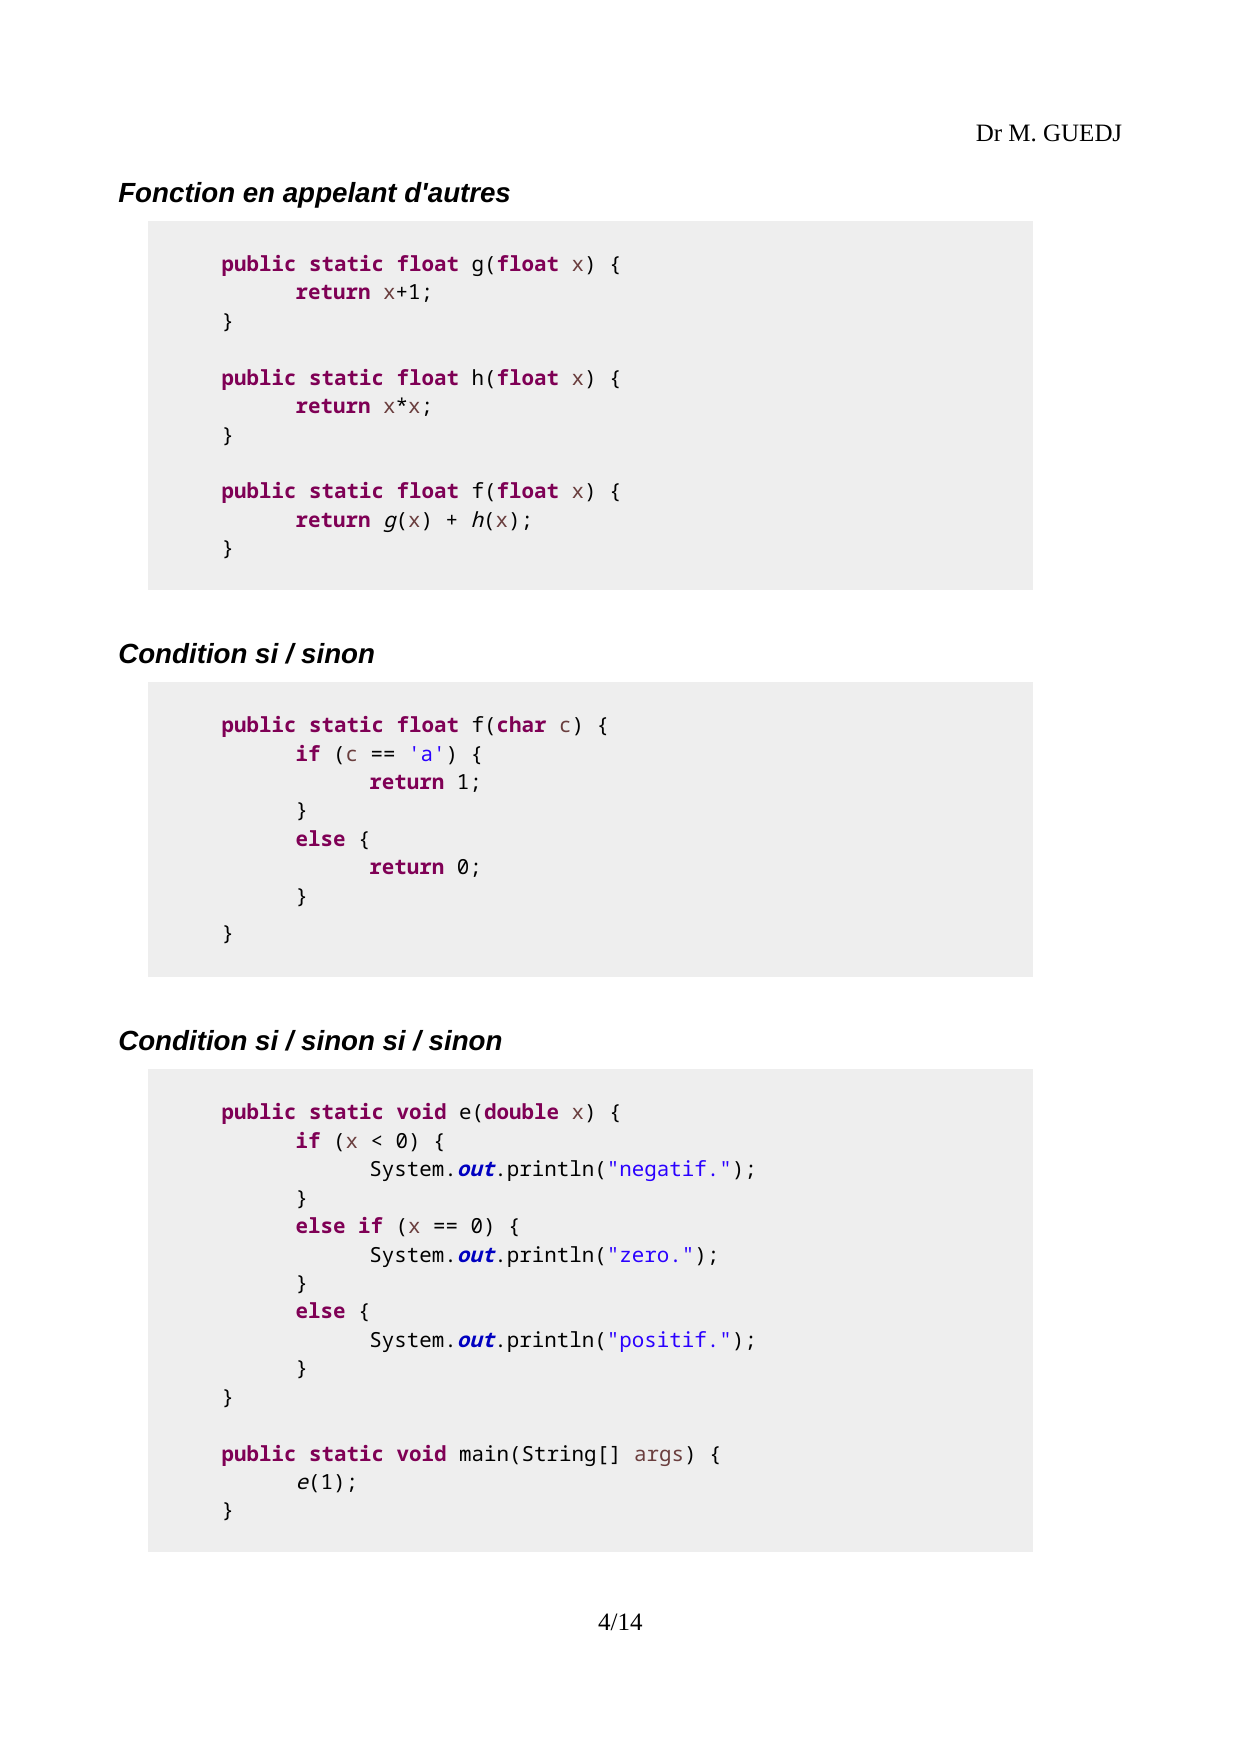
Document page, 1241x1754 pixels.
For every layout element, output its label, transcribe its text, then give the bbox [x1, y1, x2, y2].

text } [148, 796, 1033, 824]
text public static float f(float x) { [148, 477, 1033, 505]
text System.out.println("zero."); [148, 1240, 1033, 1268]
text } [148, 533, 1033, 562]
text System.out.println("negatif."); [148, 1154, 1033, 1183]
text if (x < 0) { [148, 1126, 1033, 1154]
text return 1; [148, 767, 1033, 796]
text return x*x; [148, 391, 1033, 420]
text return x+1; [148, 277, 1033, 306]
text else { [148, 824, 1033, 852]
text } [148, 420, 1033, 448]
text } [148, 1353, 1033, 1382]
text } [148, 1382, 1033, 1410]
text } [148, 1496, 1033, 1524]
text public static float h(float x) { [148, 363, 1033, 391]
text public static float g(float x) { [148, 249, 1033, 277]
text } [148, 306, 1033, 334]
text } [148, 909, 1033, 949]
text else { [148, 1297, 1033, 1325]
subtitle Condition si / sinon si / sinon [118, 1025, 1122, 1057]
text public static void main(String[] args) { [148, 1439, 1033, 1467]
text } [148, 1268, 1033, 1297]
text } [148, 881, 1033, 909]
subtitle Fonction en appelant d'autres [118, 176, 1122, 208]
text } [148, 1183, 1033, 1211]
text public static void e(double x) { [148, 1097, 1033, 1126]
text return g(x) + h(x); [148, 505, 1033, 533]
text System.out.println("positif."); [148, 1325, 1033, 1353]
text return 0; [148, 852, 1033, 881]
text else if (x == 0) { [148, 1211, 1033, 1240]
text if (c == 'a') { [148, 739, 1033, 767]
text public static float f(char c) { [148, 710, 1033, 739]
text e(1); [148, 1467, 1033, 1496]
subtitle Condition si / sinon [118, 638, 1122, 669]
